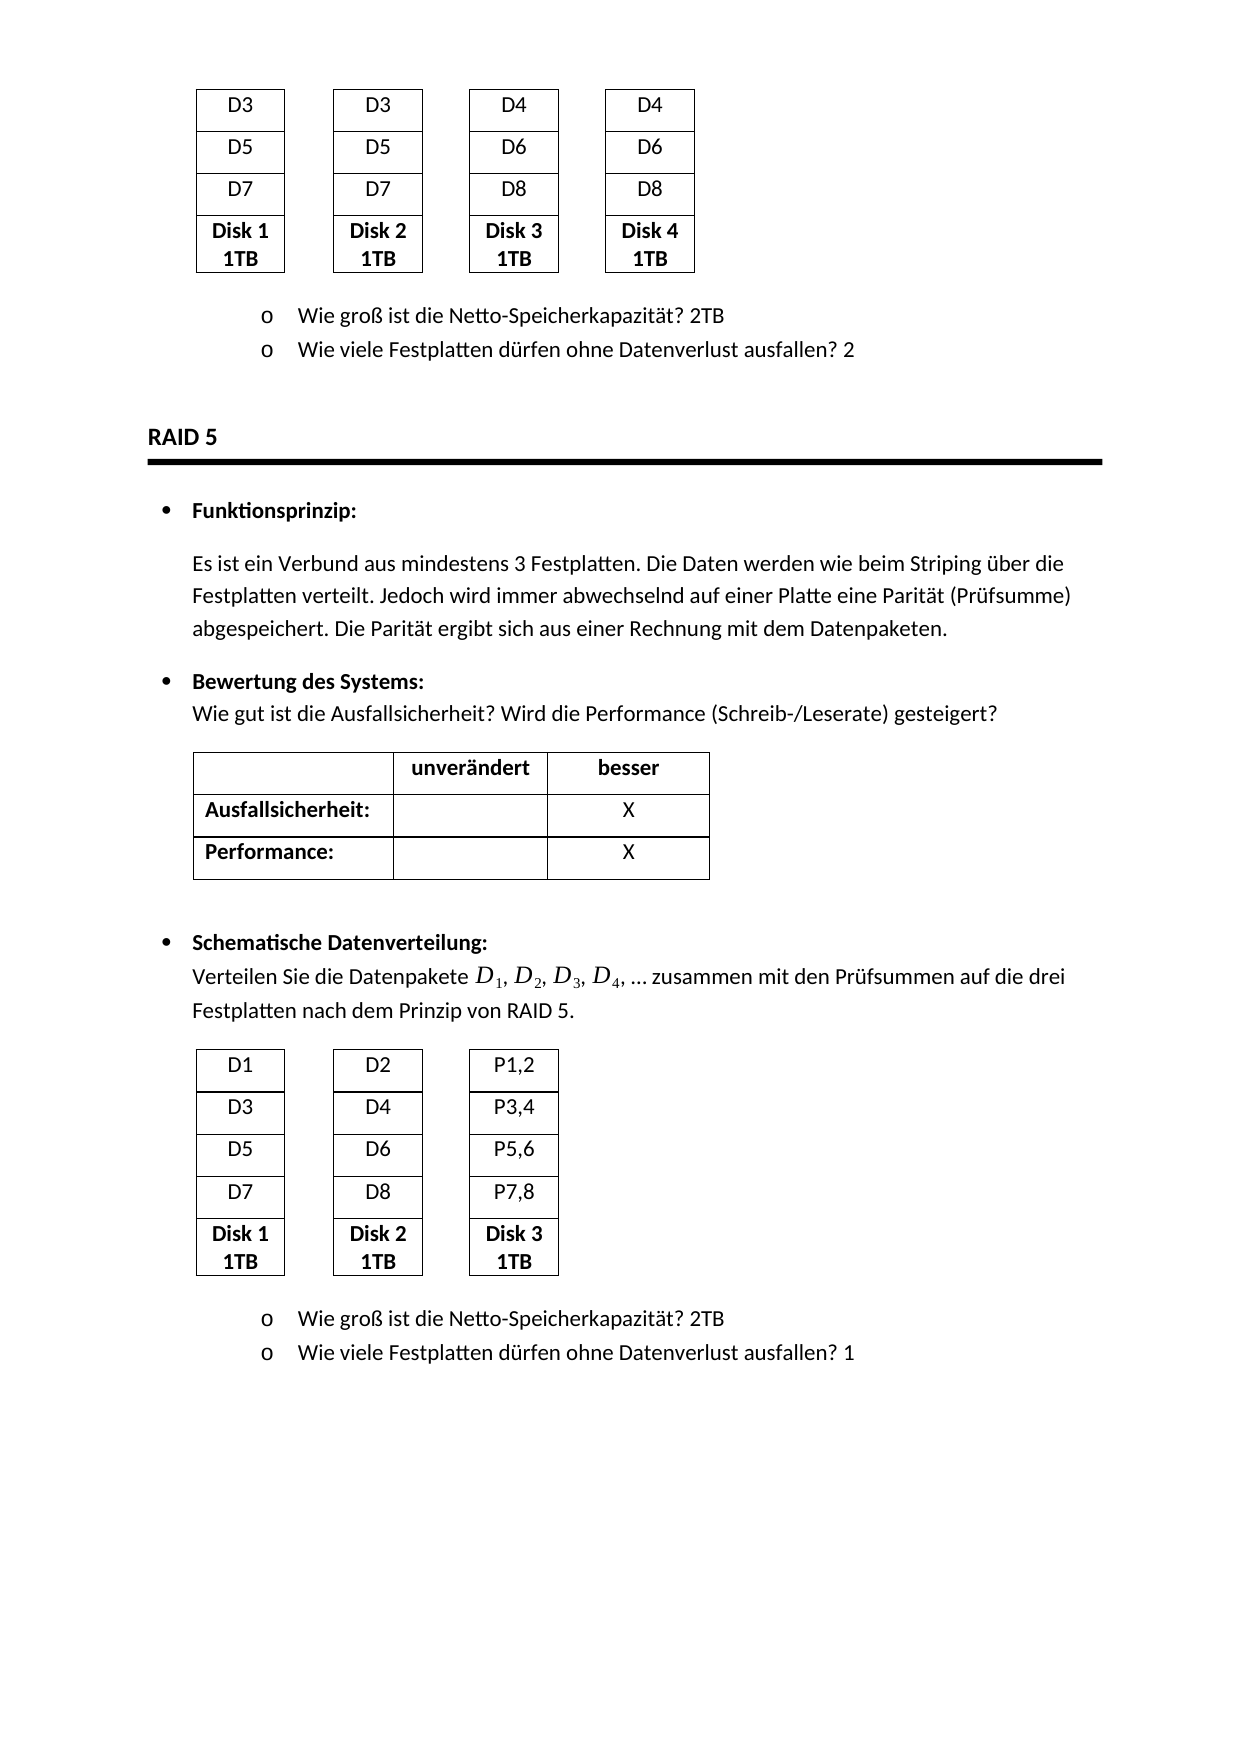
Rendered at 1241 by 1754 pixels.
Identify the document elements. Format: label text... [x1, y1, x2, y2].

table_header P1,2 [470, 1050, 558, 1091]
text Wie gut ist die Ausfallsicherheit? Wird die Performance (Schreib-/Leserate) gesteigert? [148, 699, 1152, 727]
subtitle Funktionsprinzip: [162, 496, 1152, 524]
table_cell Disk 4 1TB [606, 216, 694, 272]
table_cell [285, 1176, 333, 1218]
table_cell D5 [197, 132, 284, 173]
table_cell [423, 1091, 469, 1133]
table_cell P5,6 [470, 1135, 558, 1176]
table_cell D6 [606, 132, 694, 173]
table_cell [394, 795, 547, 836]
table_cell D7 [197, 174, 284, 215]
table_cell D6 [334, 1135, 422, 1176]
table_cell [285, 131, 333, 173]
list Wie groß ist die Netto-Speicherkapazität? 2TB [260, 301, 1152, 331]
table_cell Disk 2 1TB [334, 1219, 422, 1275]
table_cell D4 [334, 1093, 422, 1133]
table_header D1 [197, 1050, 284, 1091]
table_cell D5 [197, 1135, 284, 1176]
table_cell [285, 1218, 333, 1275]
table_cell X [548, 838, 709, 878]
table_cell D6 [470, 132, 558, 173]
table_header [194, 753, 393, 794]
table_header D2 [334, 1050, 422, 1091]
table_cell [285, 1091, 333, 1133]
table_cell [559, 131, 605, 173]
text RAID 5 [148, 421, 1152, 452]
table_cell Ausfallsicherheit: [194, 795, 393, 836]
table_cell [559, 173, 605, 215]
table_cell D7 [334, 174, 422, 215]
table_cell D3 [334, 90, 422, 131]
table_cell Disk 3 1TB [470, 1219, 558, 1275]
table_cell D3 [197, 90, 284, 131]
list Wie viele Festplatten dürfen ohne Datenverlust ausfallen? 1 [260, 1338, 1152, 1367]
table_header besser [548, 753, 709, 794]
table_cell [423, 89, 469, 131]
table_cell D4 [606, 90, 694, 131]
table_cell [285, 1134, 333, 1176]
table_cell [423, 215, 469, 272]
list Wie groß ist die Netto-Speicherkapazität? 2TB [260, 1304, 1152, 1333]
table_cell [423, 173, 469, 215]
subtitle Bewertung des Systems: [162, 667, 1152, 695]
table_cell D3 [197, 1093, 284, 1133]
table_cell Performance: [194, 838, 393, 878]
table_cell D8 [606, 174, 694, 215]
list Wie viele Festplatten dürfen ohne Datenverlust ausfallen? 2 [260, 335, 1152, 364]
table_cell [285, 173, 333, 215]
text Verteilen Sie die Datenpakete , , , , … zusammen mit den Prüfsummen auf die drei Festplatten nach dem Prinzip von RAID 5. [192, 961, 1152, 1024]
table_cell D5 [334, 132, 422, 173]
table_cell [285, 89, 333, 131]
table_cell [559, 89, 605, 131]
table_header [423, 1049, 469, 1091]
table_cell [559, 215, 605, 272]
table_cell Disk 1 1TB [197, 216, 284, 272]
table_cell [423, 1176, 469, 1218]
table_cell [423, 131, 469, 173]
table_cell [394, 838, 547, 878]
table_cell Disk 2 1TB [334, 216, 422, 272]
table_cell Disk 1 1TB [197, 1219, 284, 1275]
table_cell [423, 1134, 469, 1176]
table_cell P7,8 [470, 1177, 558, 1218]
subtitle Es ist ein Verbund aus mindestens 3 Festplatten. Die Daten werden wie beim Striping über die Festplatten verteilt. Jedoch wird immer abwechselnd auf einer Platte eine Parität (Prüfsumme) abgespeichert. Die Parität ergibt sich aus einer Rechnung mit dem Datenpaketen. [162, 549, 1152, 642]
table_header [285, 1049, 333, 1091]
table_cell D8 [470, 174, 558, 215]
table_cell X [548, 795, 709, 836]
subtitle Schematische Datenverteilung: [162, 928, 1152, 956]
table_cell P3,4 [470, 1093, 558, 1133]
table_cell Disk 3 1TB [470, 216, 558, 272]
table_header unverändert [394, 753, 547, 794]
table_cell D8 [334, 1177, 422, 1218]
table_cell [285, 215, 333, 272]
table_cell D7 [197, 1177, 284, 1218]
table_cell [423, 1218, 469, 1275]
table_cell D4 [470, 90, 558, 131]
